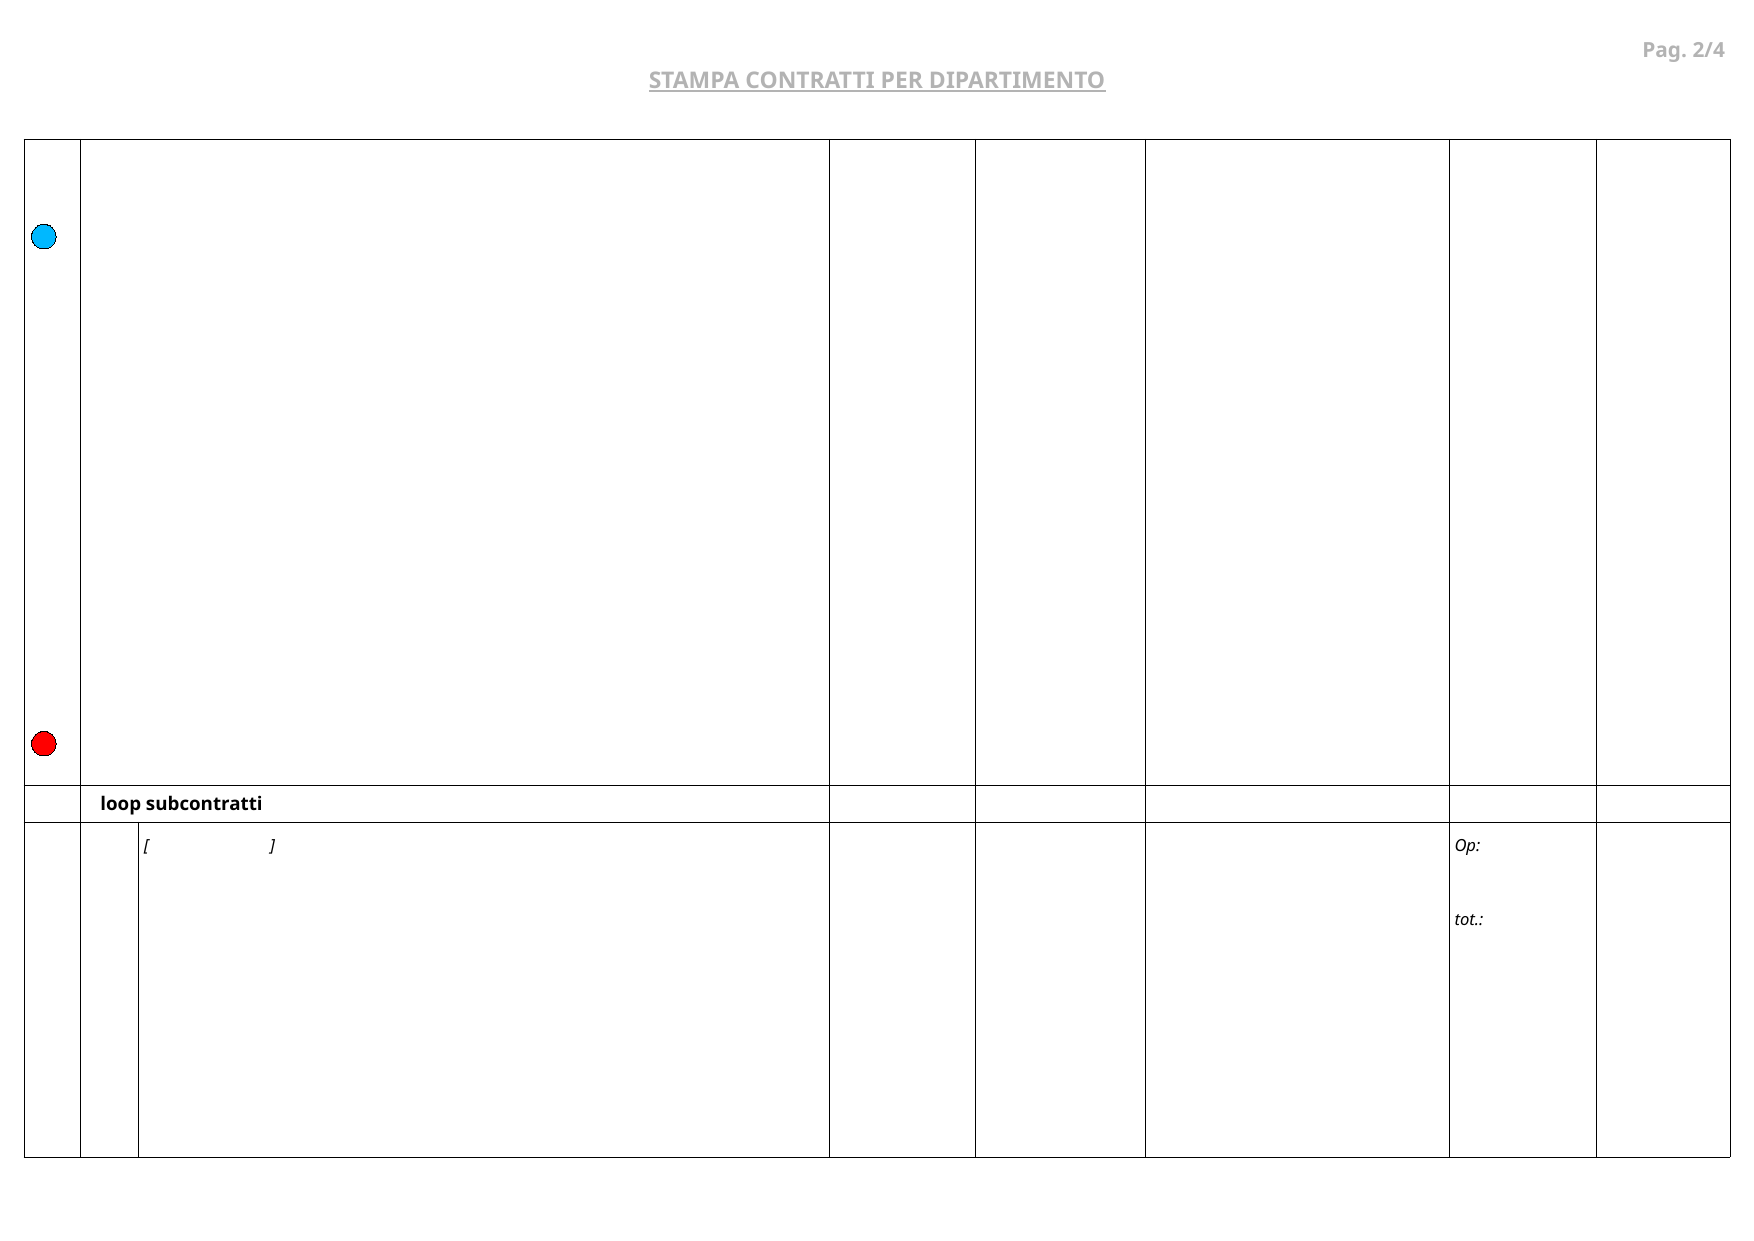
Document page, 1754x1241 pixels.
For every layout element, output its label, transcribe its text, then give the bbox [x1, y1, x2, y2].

table_cell [<subcontract.code>] <subcontract.name> [139, 823, 829, 1157]
table_cell [1450, 786, 1596, 822]
table_cell [1146, 786, 1449, 822]
table_cell <if test="contract.state in ('open') and not contract.date or contract.date >= time.strftime('%Y-%m-%d', time.localtime())"></if><if test="contract.state in ('pending')"></if><if test="contract.state in ('close')"></if><if test="contract.state in ('open') and contract.date and contract.date < time.strftime('%Y-%m-%d', time.localtime())"></if> [25, 140, 80, 784]
table_cell <contract.department_id.name> [976, 140, 1145, 784]
table_cell <contract.partner_id.name> [1146, 140, 1449, 784]
table_cell <if test="subcontract.state in ('open') and not subcontract.date or subcontract.date >= time.strftime('%Y-%m-%d', time.localtime())"></if><if test="subcontract.state in ('pending')"></if><if test="subcontract.state in ('close')"></if><if test="subcontract.state in ('open') and subcontract.date and subcontract.date < time.strftime('%Y-%m-%d', time.localtime())"></if> [81, 823, 138, 1157]
table_cell <subcontract.date_start> <subcontract.date> <subcontract.state> [830, 823, 975, 1157]
table_cell Op: <contract.default_operation> tot.: <contract.total_amount_operation> [1450, 140, 1596, 784]
table_cell Op: <subcontract.default_operation> tot.: <subcontract.total_amount_operation> [1450, 823, 1596, 1157]
table_cell [25, 823, 80, 1157]
table_cell <subcontract.department_id.name> [976, 823, 1145, 1157]
table_cell loop subcontratti [81, 786, 829, 822]
table_cell <contract.date_start> <contract.date> <_(contract.state)> [830, 140, 975, 784]
table_cell [1597, 786, 1730, 822]
table_cell [<contract.code>] <contract.name> [81, 140, 829, 784]
table_cell [830, 786, 975, 822]
table_cell <"%10.2f"%(contract.total_amount)> <contract.currency_id.symbol> [1597, 140, 1730, 784]
table_cell [25, 786, 80, 822]
table_cell [976, 786, 1145, 822]
table_cell <subcontract.partner_id.name> [1146, 823, 1449, 1157]
table_cell <subcontract.total_amount> <subcontract.currency_id.symbol> [1597, 823, 1730, 1157]
